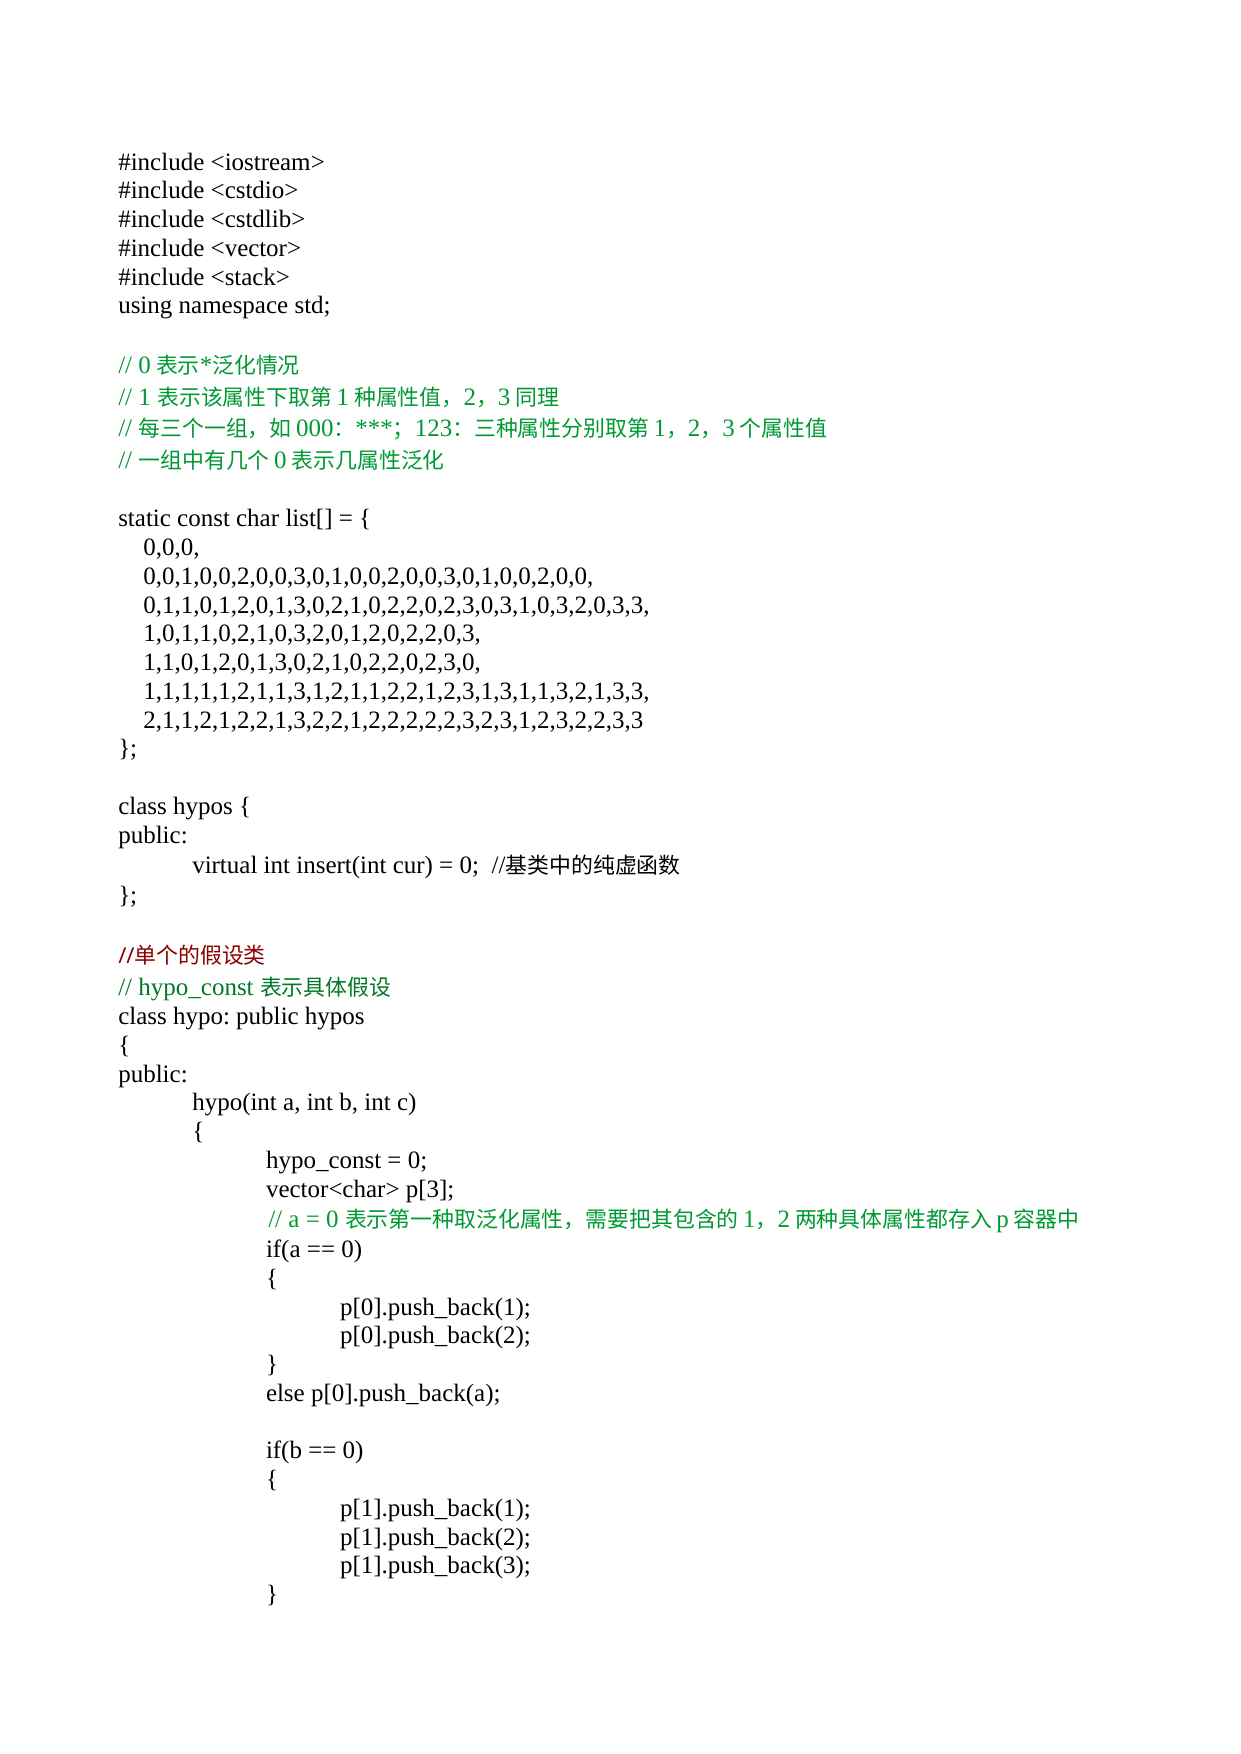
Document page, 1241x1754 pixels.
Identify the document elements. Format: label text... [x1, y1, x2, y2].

text 1,1,0,1,2,0,1,3,0,2,1,0,2,2,0,2,3,0, [118, 647, 1122, 676]
text #include <stack> [118, 262, 1122, 291]
text } [118, 1349, 1122, 1378]
text 0,0,1,0,0,2,0,0,3,0,1,0,0,2,0,0,3,0,1,0,0,2,0,0, [118, 561, 1122, 590]
text 1,1,1,1,1,2,1,1,3,1,2,1,1,2,2,1,2,3,1,3,1,1,3,2,1,3,3, [118, 676, 1122, 705]
text class hypo: public hypos [118, 1001, 1122, 1030]
text class hypos { [118, 791, 1122, 820]
text }; [118, 880, 1122, 909]
text 0,0,0, [118, 532, 1122, 561]
text }; [118, 733, 1122, 762]
text // a = 0 表示第一种取泛化属性，需要把其包含的1，2两种具体属性都存入p容器中 [118, 1202, 1122, 1234]
text #include <vector> [118, 233, 1122, 262]
text else p[0].push_back(a); [118, 1378, 1122, 1407]
text { [118, 1116, 1122, 1145]
text { [118, 1263, 1122, 1292]
text p[1].push_back(2); [118, 1522, 1122, 1550]
text p[0].push_back(2); [118, 1320, 1122, 1349]
text #include <cstdlib> [118, 204, 1122, 233]
text 2,1,1,2,1,2,2,1,3,2,2,1,2,2,2,2,2,3,2,3,1,2,3,2,2,3,3 [118, 705, 1122, 733]
text { [118, 1030, 1122, 1059]
text #include <cstdio> [118, 176, 1122, 204]
text using namespace std; [118, 291, 1122, 319]
text #include <iostream> [118, 147, 1122, 176]
text p[1].push_back(3); [118, 1550, 1122, 1579]
text 1,0,1,1,0,2,1,0,3,2,0,1,2,0,2,2,0,3, [118, 618, 1122, 647]
text public: [118, 820, 1122, 848]
text virtual int insert(int cur) = 0; //基类中的纯虚函数 [118, 848, 1122, 880]
text vector<char> p[3]; [118, 1174, 1122, 1202]
text hypo_const = 0; [118, 1145, 1122, 1174]
text static const char list[] = { [118, 503, 1122, 532]
text // 0表示*泛化情况 [118, 348, 1122, 380]
text // 一组中有几个0表示几属性泛化 [118, 443, 1122, 475]
text // 1 表示该属性下取第1种属性值，2，3同理 [118, 380, 1122, 411]
text if(a == 0) [118, 1234, 1122, 1263]
text // hypo_const 表示具体假设 [118, 969, 1122, 1001]
text { [118, 1464, 1122, 1493]
text 0,1,1,0,1,2,0,1,3,0,2,1,0,2,2,0,2,3,0,3,1,0,3,2,0,3,3, [118, 590, 1122, 618]
text p[0].push_back(1); [118, 1292, 1122, 1320]
text } [118, 1579, 1122, 1608]
text public: [118, 1059, 1122, 1087]
text hypo(int a, int b, int c) [118, 1087, 1122, 1116]
text p[1].push_back(1); [118, 1493, 1122, 1522]
text // 每三个一组，如000：***；123：三种属性分别取第1，2，3个属性值 [118, 411, 1122, 443]
text if(b == 0) [118, 1435, 1122, 1464]
text //单个的假设类 [118, 938, 1122, 969]
